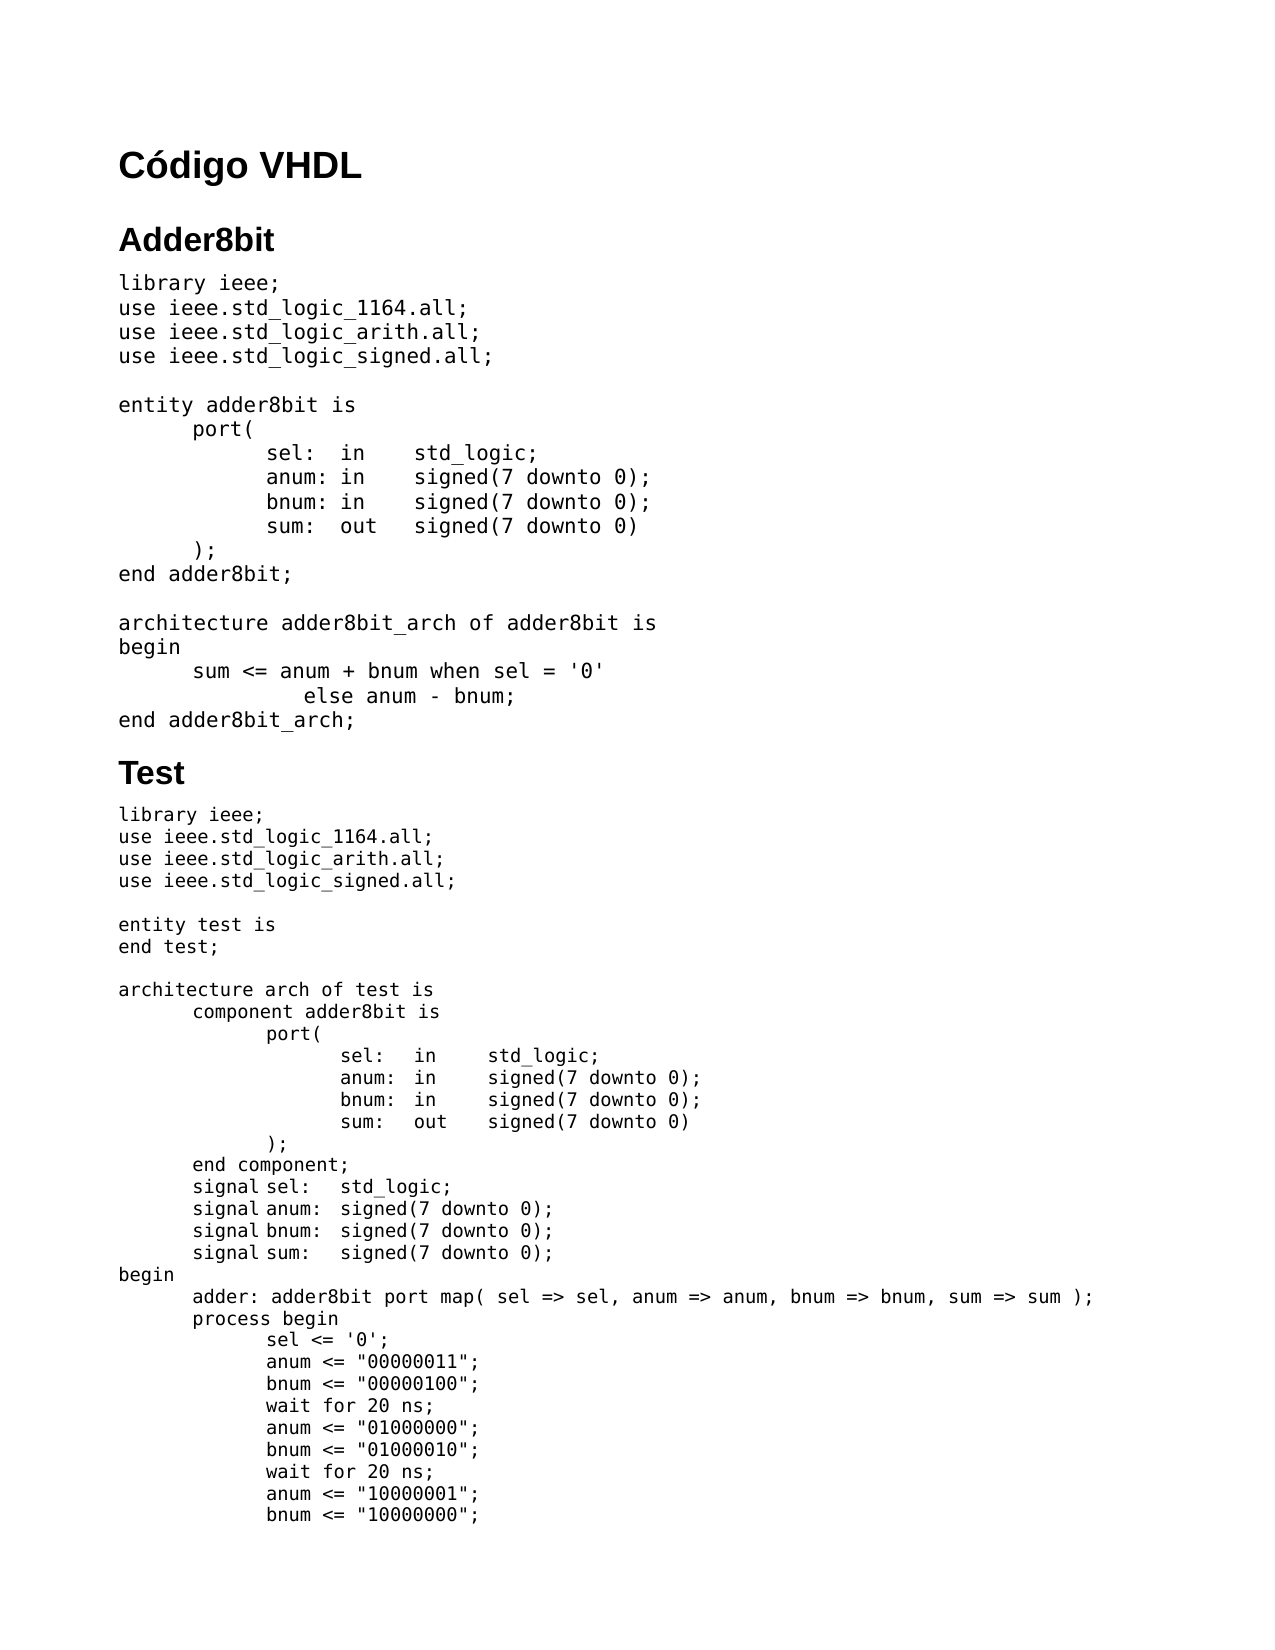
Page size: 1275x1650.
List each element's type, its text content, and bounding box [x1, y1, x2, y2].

text sel: in std_logic; [118, 1045, 1157, 1067]
text ); [118, 538, 1157, 562]
text sum <= anum + bnum when sel = '0' [118, 659, 1157, 684]
text architecture arch of test is [118, 979, 1157, 1001]
text signal sel: std_logic; [118, 1176, 1157, 1198]
text begin [118, 1264, 1157, 1286]
subtitle Código VHDL [118, 143, 1157, 187]
text signal bnum: signed(7 downto 0); [118, 1220, 1157, 1242]
text port( [118, 417, 1157, 441]
text port( [118, 1023, 1157, 1045]
text entity adder8bit is [118, 393, 1157, 417]
text sum: out signed(7 downto 0) [118, 514, 1157, 538]
text anum: in signed(7 downto 0); [118, 465, 1157, 490]
text signal sum: signed(7 downto 0); [118, 1242, 1157, 1264]
text bnum: in signed(7 downto 0); [118, 1089, 1157, 1111]
text anum <= "00000011"; [118, 1351, 1157, 1373]
text anum <= "10000001"; [118, 1482, 1157, 1504]
text bnum: in signed(7 downto 0); [118, 490, 1157, 514]
text else anum - bnum; [118, 684, 1157, 708]
text signal anum: signed(7 downto 0); [118, 1198, 1157, 1220]
text entity test is [118, 914, 1157, 936]
text adder: adder8bit port map( sel => sel, anum => anum, bnum => bnum, sum => sum ); [118, 1286, 1157, 1307]
text bnum <= "01000010"; [118, 1439, 1157, 1461]
text architecture adder8bit_arch of adder8bit is [118, 611, 1157, 635]
text begin [118, 635, 1157, 659]
text component adder8bit is [118, 1001, 1157, 1023]
text wait for 20 ns; [118, 1395, 1157, 1417]
text use ieee.std_logic_arith.all; [118, 848, 1157, 870]
text end test; [118, 936, 1157, 957]
text anum <= "01000000"; [118, 1417, 1157, 1439]
text use ieee.std_logic_1164.all; [118, 826, 1157, 848]
text end adder8bit; [118, 562, 1157, 587]
subtitle Test [118, 753, 1157, 792]
text sel: in std_logic; [118, 441, 1157, 465]
subtitle Adder8bit [118, 220, 1157, 259]
text process begin [118, 1307, 1157, 1329]
text bnum <= "00000100"; [118, 1373, 1157, 1395]
text use ieee.std_logic_arith.all; [118, 320, 1157, 344]
text wait for 20 ns; [118, 1461, 1157, 1482]
text sel <= '0'; [118, 1329, 1157, 1351]
text sum: out signed(7 downto 0) [118, 1111, 1157, 1132]
text use ieee.std_logic_signed.all; [118, 344, 1157, 368]
text end adder8bit_arch; [118, 708, 1157, 732]
text use ieee.std_logic_signed.all; [118, 870, 1157, 892]
text library ieee; [118, 804, 1157, 826]
text use ieee.std_logic_1164.all; [118, 296, 1157, 320]
text ); [118, 1132, 1157, 1154]
text end component; [118, 1154, 1157, 1176]
text bnum <= "10000000"; [118, 1504, 1157, 1526]
text library ieee; [118, 271, 1157, 296]
text anum: in signed(7 downto 0); [118, 1067, 1157, 1089]
